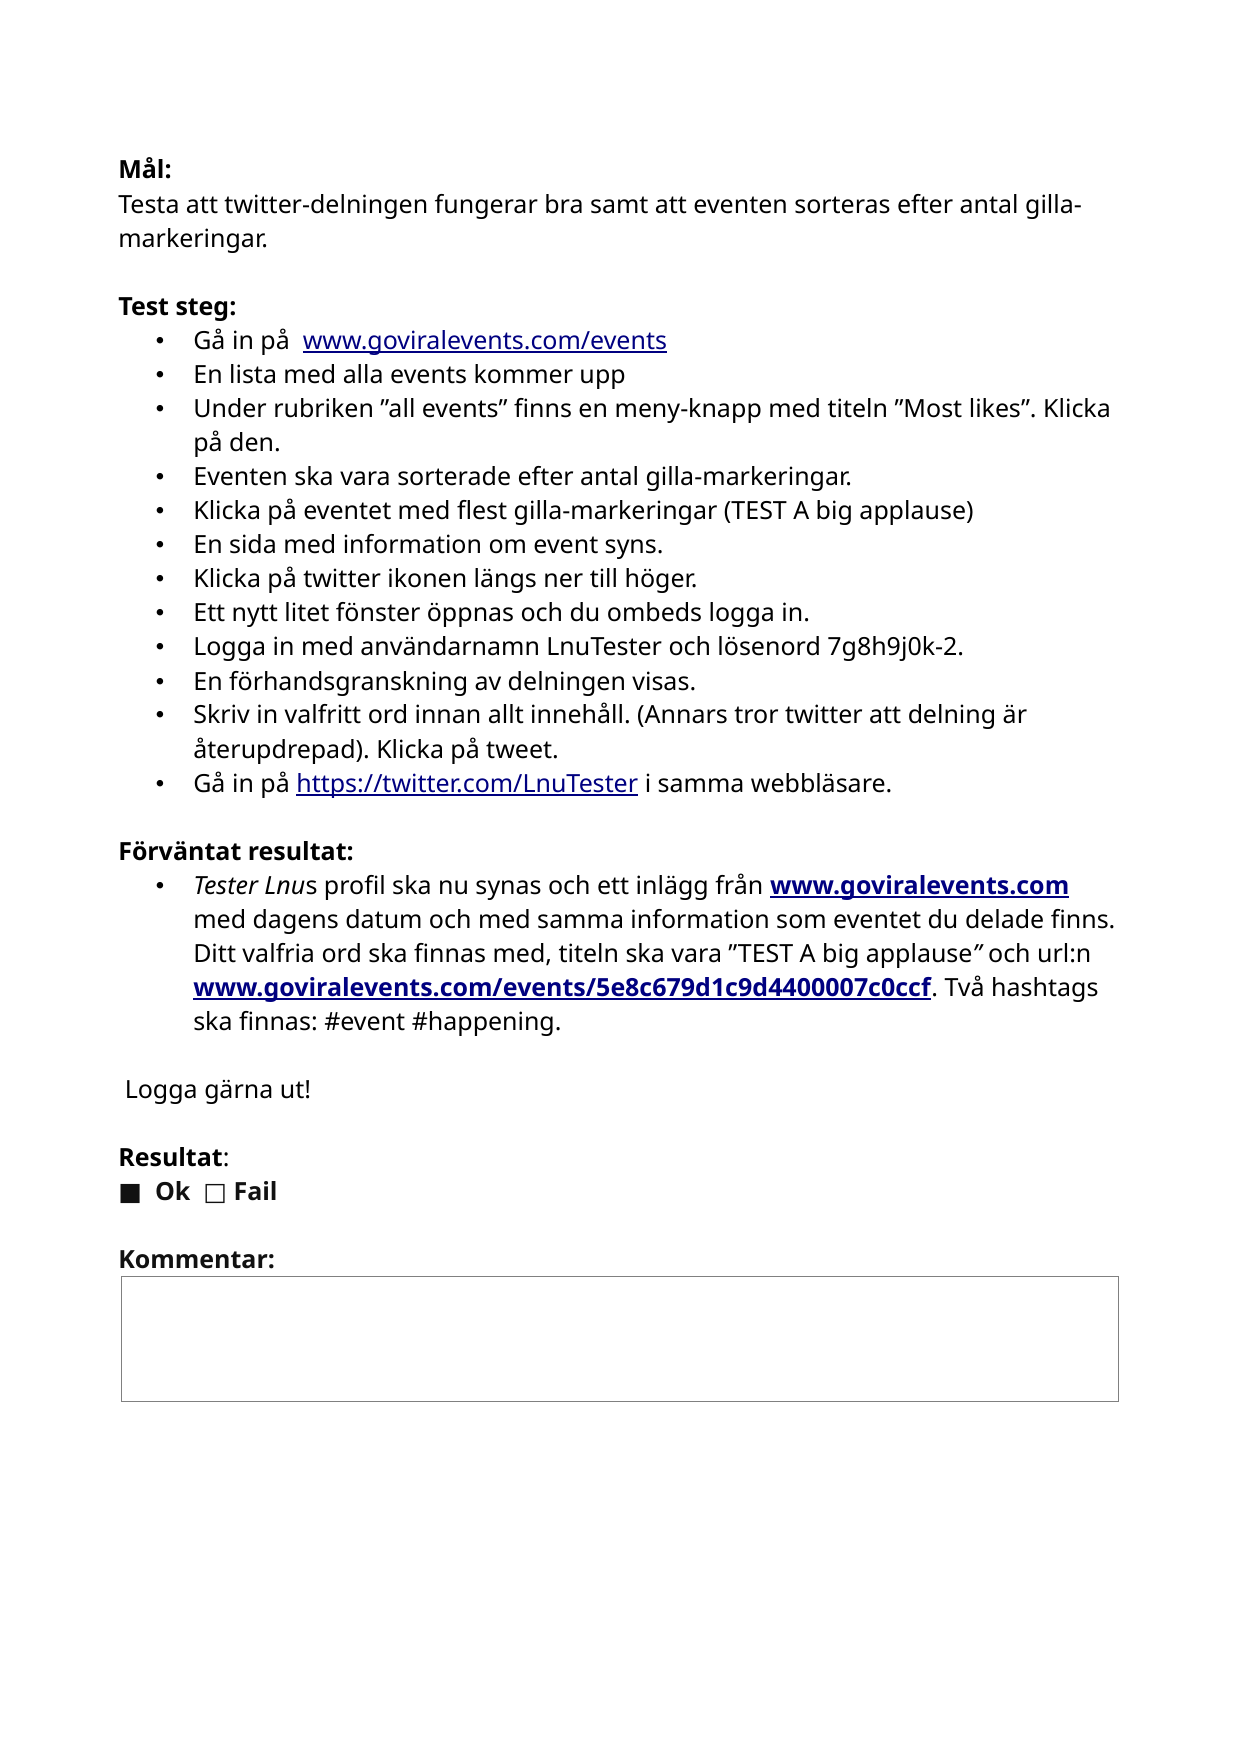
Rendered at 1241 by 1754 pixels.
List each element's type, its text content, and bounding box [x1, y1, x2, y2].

list En lista med alla events kommer upp [156, 357, 1122, 391]
text Logga gärna ut! [118, 1072, 1122, 1106]
text Resultat: [118, 1140, 1122, 1174]
text Testa att twitter-delningen fungerar bra samt att eventen sorteras efter antal gilla-markeringar. [118, 186, 1122, 254]
list Gå in på https://twitter.com/LnuTester i samma webbläsare. [156, 765, 1122, 799]
text Test steg: [118, 288, 1122, 322]
list Ett nytt litet fönster öppnas och du ombeds logga in. [156, 595, 1122, 629]
text Kommentar: [118, 1242, 1122, 1276]
list Skriv in valfritt ord innan allt innehåll. (Annars tror twitter att delning är återupdrepad). Klicka på tweet. [156, 697, 1122, 765]
list Klicka på eventet med flest gilla-markeringar (TEST A big applause) [156, 493, 1122, 527]
text Förväntat resultat: [118, 833, 1122, 867]
text ■ Ok □ Fail [118, 1174, 1122, 1208]
list Eventen ska vara sorterade efter antal gilla-markeringar. [156, 459, 1122, 493]
list Logga in med användarnamn LnuTester och lösenord 7g8h9j0k-2. [156, 629, 1122, 663]
list Gå in på www.goviralevents.com/events [156, 322, 1122, 357]
text Mål: [118, 152, 1122, 186]
list En förhandsgranskning av delningen visas. [156, 663, 1122, 697]
list Tester Lnus profil ska nu synas och ett inlägg från www.goviralevents.com med dagens datum och med samma information som eventet du delade finns. Ditt valfria ord ska finnas med, titeln ska vara ”TEST A big applause” och url:n www.goviralevents.com/events/5e8c679d1c9d4400007c0ccf. Två hashtags ska finnas: #event #happening. [156, 867, 1122, 1038]
list Under rubriken ”all events” finns en meny-knapp med titeln ”Most likes”. Klicka på den. [156, 391, 1122, 459]
list En sida med information om event syns. [156, 527, 1122, 561]
list Klicka på twitter ikonen längs ner till höger. [156, 561, 1122, 595]
